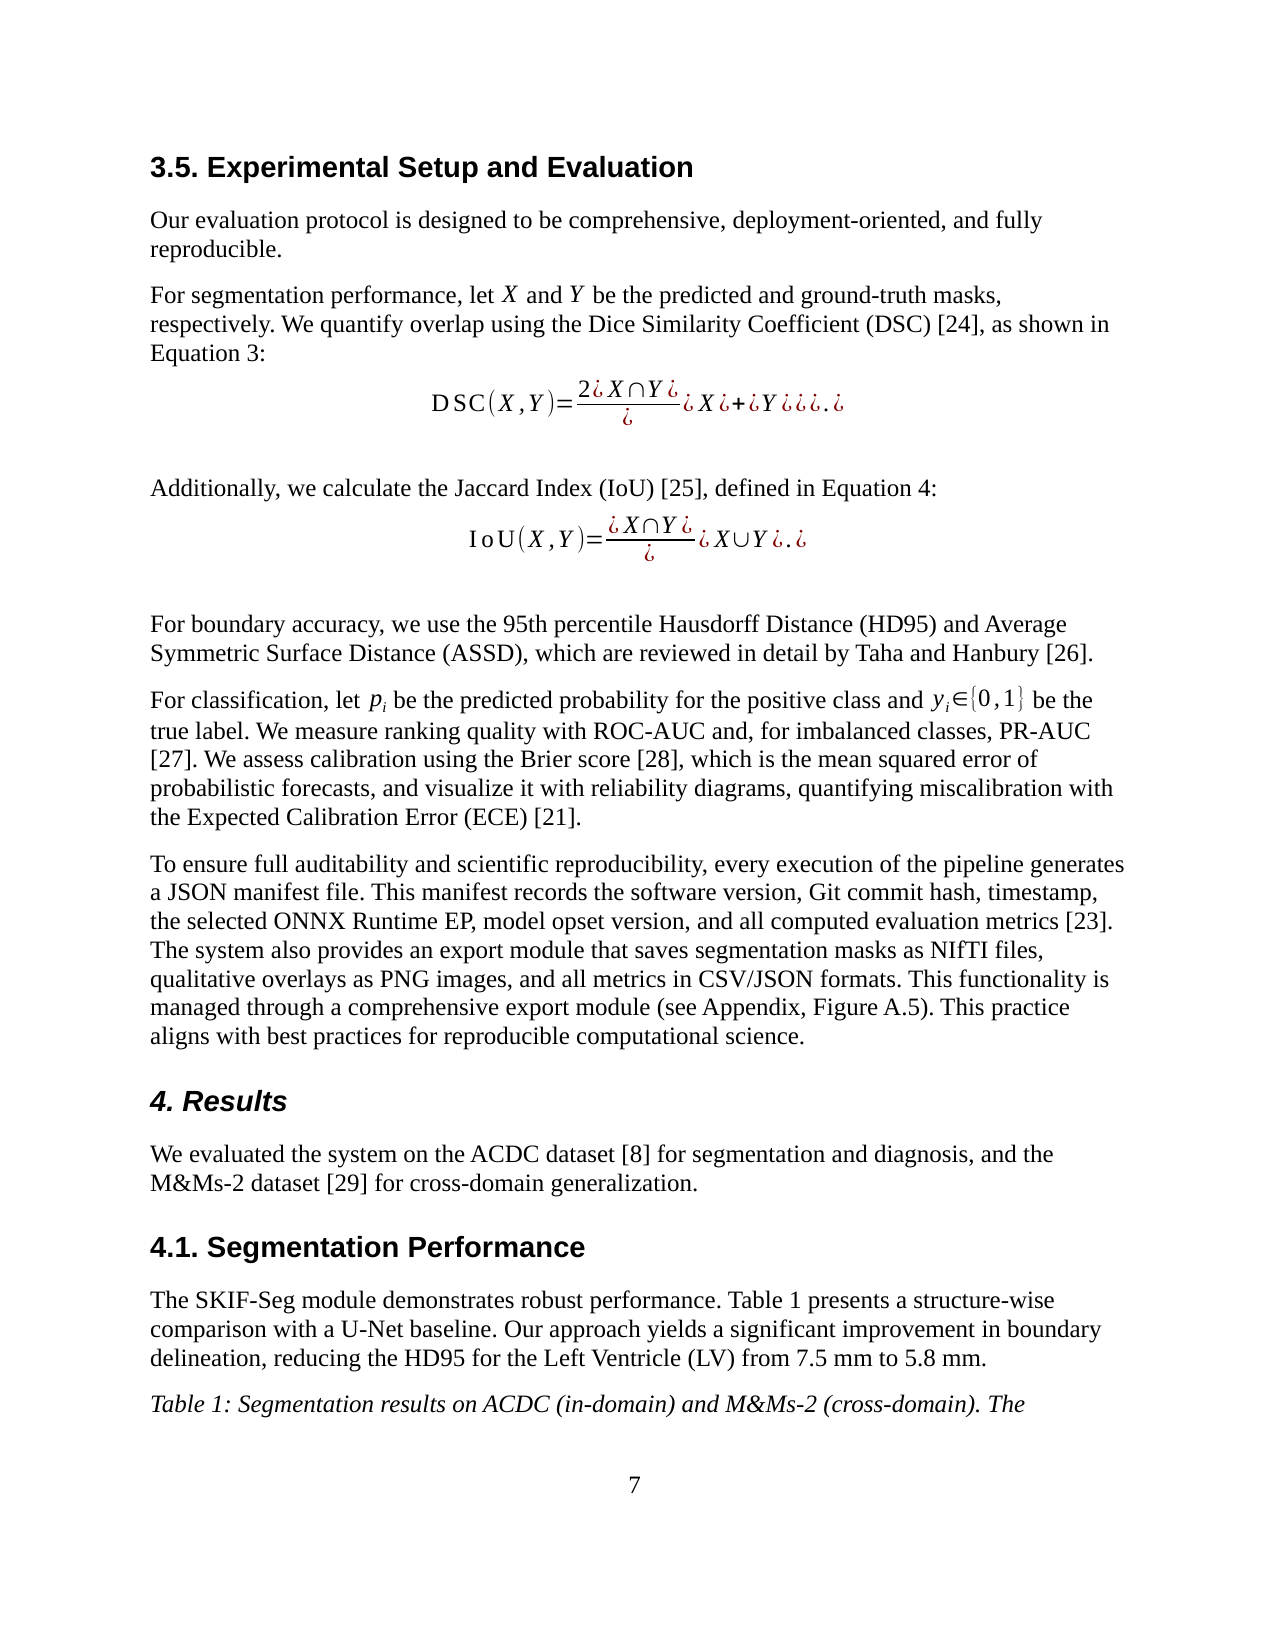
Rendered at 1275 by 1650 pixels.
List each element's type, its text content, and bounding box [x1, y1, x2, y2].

text We evaluated the system on the ACDC dataset [8] for segmentation and diagnosis, and the M&Ms-2 dataset [29] for cross-domain generalization. [150, 1139, 1125, 1196]
subtitle 4.1. Segmentation Performance [150, 1230, 1125, 1264]
text Additionally, we calculate the Jaccard Index (IoU) [25], defined in Equation 4: [150, 473, 1125, 502]
text For segmentation performance, let and be the predicted and ground-truth masks, respectively. We quantify overlap using the Dice Similarity Coefficient (DSC) [24], as shown in Equation 3: [150, 280, 1125, 367]
text For classification, let be the predicted probability for the positive class and be the true label. We measure ranking quality with ROC-AUC and, for imbalanced classes, PR-AUC [27]. We assess calibration using the Brier score [28], which is the mean squared error of probabilistic forecasts, and visualize it with reliability diagrams, quantifying miscalibration with the Expected Calibration Error (ECE) [21]. [150, 684, 1125, 831]
subtitle 4. Results [150, 1084, 1125, 1117]
subtitle 3.5. Experimental Setup and Evaluation [150, 150, 1125, 183]
text Table 1: Segmentation results on ACDC (in-domain) and M&Ms-2 (cross-domain). The [150, 1389, 1125, 1418]
text For boundary accuracy, we use the 95th percentile Hausdorff Distance (HD95) and Average Symmetric Surface Distance (ASSD), which are reviewed in detail by Taha and Hanbury [26]. [150, 609, 1125, 666]
text To ensure full auditability and scientific reproducibility, every execution of the pipeline generates a JSON manifest file. This manifest records the software version, Git commit hash, timestamp, the selected ONNX Runtime EP, model opset version, and all computed evaluation metrics [23]. The system also provides an export module that saves segmentation masks as NIfTI files, qualitative overlays as PNG images, and all metrics in CSV/JSON formats. This functionality is managed through a comprehensive export module (see Appendix, Figure A.5). This practice aligns with best practices for reproducible computational science. [150, 849, 1125, 1050]
text The SKIF-Seg module demonstrates robust performance. Table 1 presents a structure-wise comparison with a U-Net baseline. Our approach yields a significant improvement in boundary delineation, reducing the HD95 for the Left Ventricle (LV) from 7.5 mm to 5.8 mm. [150, 1285, 1125, 1372]
text Our evaluation protocol is designed to be comprehensive, deployment-oriented, and fully reproducible. [150, 205, 1125, 262]
